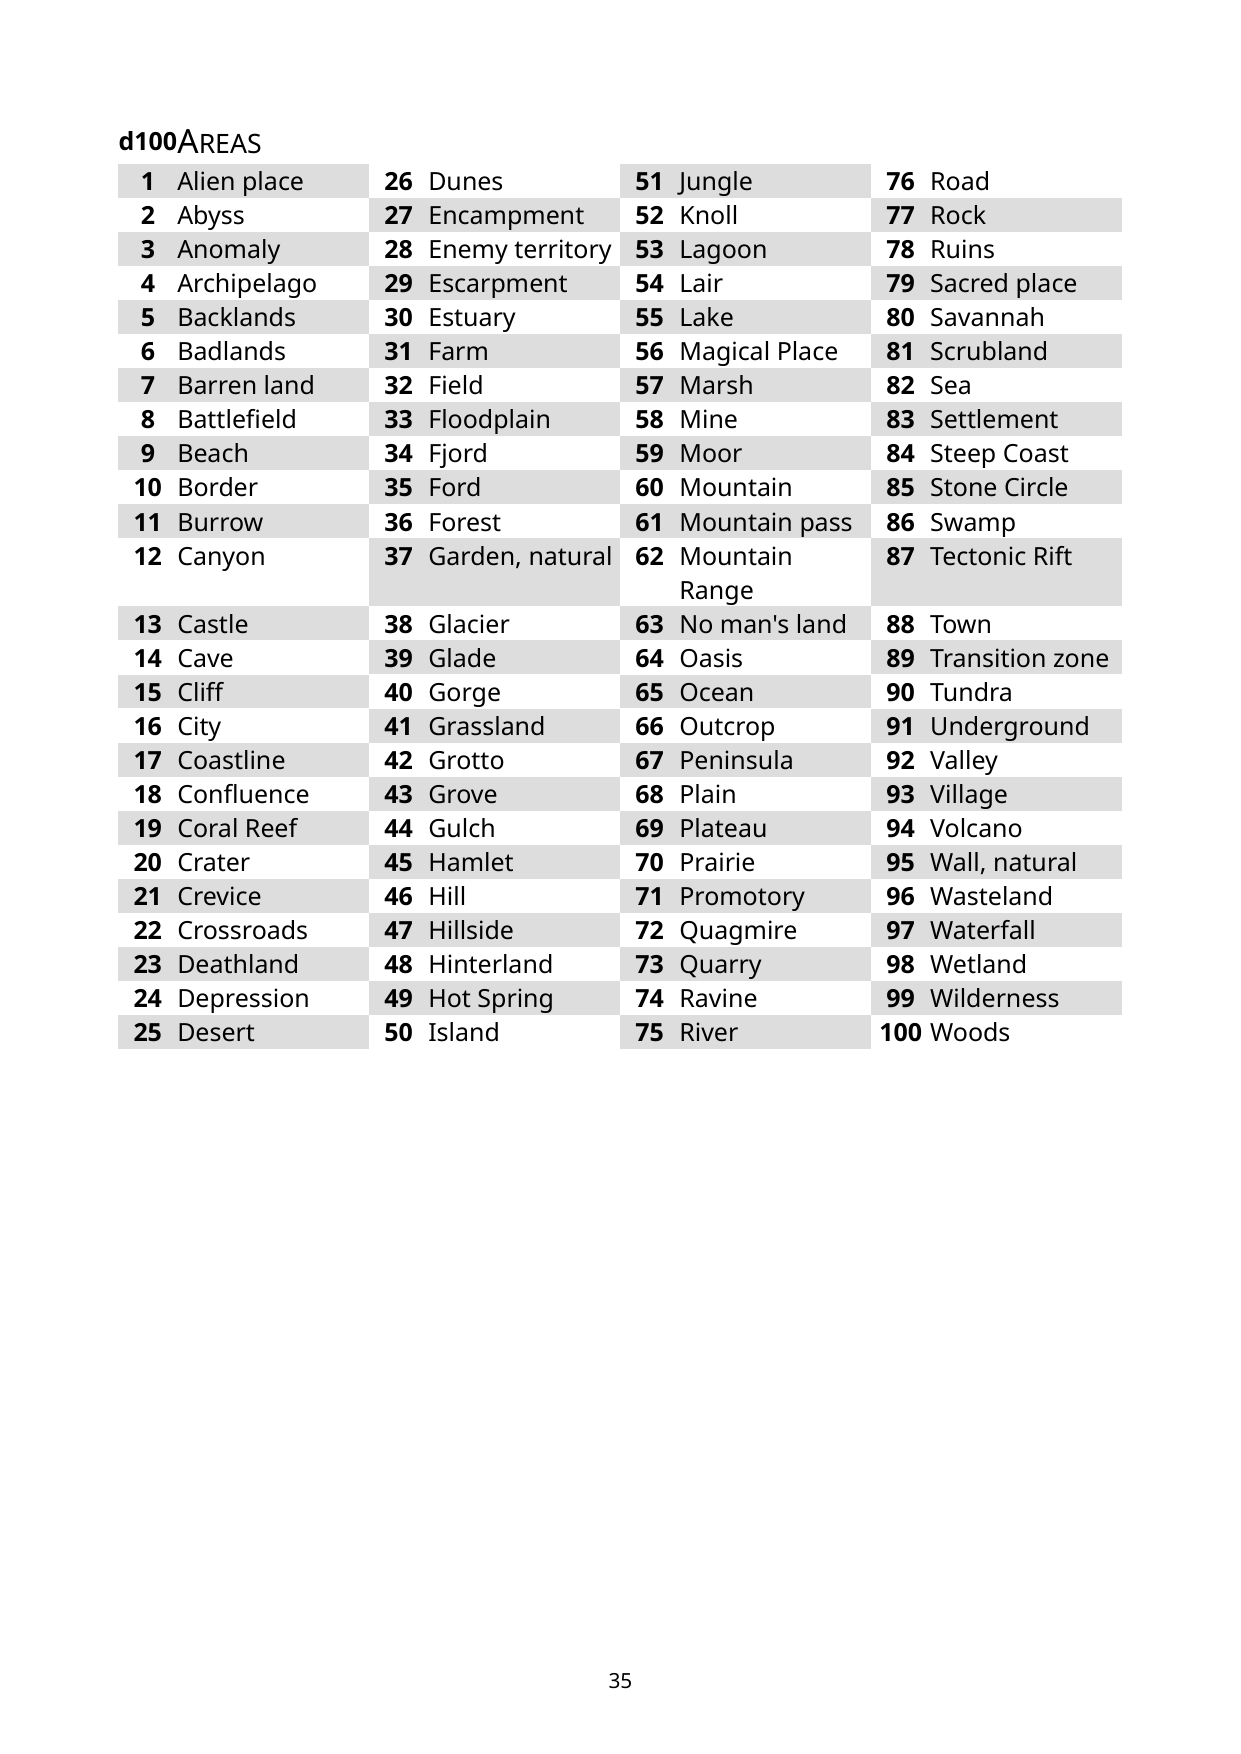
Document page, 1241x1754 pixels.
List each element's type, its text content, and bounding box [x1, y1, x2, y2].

table_cell 10 [118, 470, 177, 504]
table_cell 45 [369, 845, 428, 879]
table_cell Border [177, 470, 369, 504]
table_cell 25 [118, 1015, 177, 1049]
table_cell Grotto [428, 743, 620, 777]
table_cell Archipelago [177, 266, 369, 300]
table_cell 97 [871, 913, 930, 947]
table_cell Crater [177, 845, 369, 879]
table_cell Burrow [177, 504, 369, 538]
table_cell Transition zone [930, 640, 1122, 674]
table_cell 68 [620, 777, 679, 811]
table_cell 46 [369, 879, 428, 913]
table_cell 42 [369, 743, 428, 777]
table_cell 27 [369, 198, 428, 232]
table_cell 100 [871, 1015, 930, 1049]
table_cell Underground [930, 709, 1122, 743]
table_cell 80 [871, 300, 930, 334]
table_cell 16 [118, 709, 177, 743]
table_cell 59 [620, 436, 679, 470]
table_cell No man's land [679, 606, 871, 640]
table_cell 86 [871, 504, 930, 538]
table_cell City [177, 709, 369, 743]
table_cell 5 [118, 300, 177, 334]
table_cell Town [930, 606, 1122, 640]
table_cell 20 [118, 845, 177, 879]
table_cell Gulch [428, 811, 620, 845]
table_cell 64 [620, 640, 679, 674]
table_cell 36 [369, 504, 428, 538]
table_cell 23 [118, 947, 177, 981]
table_cell 61 [620, 504, 679, 538]
table_cell Woods [930, 1015, 1122, 1049]
table_cell Wetland [930, 947, 1122, 981]
table_cell Volcano [930, 811, 1122, 845]
table_cell Escarpment [428, 266, 620, 300]
table_cell Hinterland [428, 947, 620, 981]
table_cell Lake [679, 300, 871, 334]
table_cell 48 [369, 947, 428, 981]
table_cell 72 [620, 913, 679, 947]
table_cell Prairie [679, 845, 871, 879]
table_cell Battlefield [177, 402, 369, 436]
table_cell 92 [871, 743, 930, 777]
table_cell Hot Spring [428, 981, 620, 1015]
table_cell Quagmire [679, 913, 871, 947]
table_cell Confluence [177, 777, 369, 811]
table_cell 29 [369, 266, 428, 300]
table_cell 14 [118, 640, 177, 674]
table_cell Ocean [679, 675, 871, 708]
table_cell Plateau [679, 811, 871, 845]
table_cell Forest [428, 504, 620, 538]
table_cell 89 [871, 640, 930, 674]
table_cell 65 [620, 675, 679, 708]
table_cell Gorge [428, 675, 620, 708]
table_cell Wasteland [930, 879, 1122, 913]
table_cell Savannah [930, 300, 1122, 334]
table_cell 1 [118, 164, 177, 198]
table_cell Village [930, 777, 1122, 811]
table_cell Rock [930, 198, 1122, 232]
table_cell Estuary [428, 300, 620, 334]
table_cell Plain [679, 777, 871, 811]
table_cell Stone Circle [930, 470, 1122, 504]
table_cell 17 [118, 743, 177, 777]
table_cell 4 [118, 266, 177, 300]
table_header Areas [177, 118, 1122, 163]
table_cell 53 [620, 232, 679, 266]
table_cell Ruins [930, 232, 1122, 266]
table_cell Field [428, 368, 620, 402]
table_cell 83 [871, 402, 930, 436]
table_cell Marsh [679, 368, 871, 402]
table_cell Lair [679, 266, 871, 300]
table_cell Wall, natural [930, 845, 1122, 879]
table_cell Sea [930, 368, 1122, 402]
table_cell Swamp [930, 504, 1122, 538]
table_cell Ravine [679, 981, 871, 1015]
table_cell 74 [620, 981, 679, 1015]
table_cell 62 [620, 538, 679, 606]
table_cell 3 [118, 232, 177, 266]
table_cell 67 [620, 743, 679, 777]
table_cell Knoll [679, 198, 871, 232]
table_cell Outcrop [679, 709, 871, 743]
table_cell 41 [369, 709, 428, 743]
table_cell 90 [871, 675, 930, 708]
table_cell Lagoon [679, 232, 871, 266]
table_cell 15 [118, 675, 177, 708]
table_cell Enemy territory [428, 232, 620, 266]
table_cell 34 [369, 436, 428, 470]
table_cell Peninsula [679, 743, 871, 777]
table_cell 75 [620, 1015, 679, 1049]
table_cell 51 [620, 164, 679, 198]
table_cell Coral Reef [177, 811, 369, 845]
table_cell Grove [428, 777, 620, 811]
table_cell Crevice [177, 879, 369, 913]
table_cell 18 [118, 777, 177, 811]
table_cell Hillside [428, 913, 620, 947]
table_cell Valley [930, 743, 1122, 777]
table_cell Oasis [679, 640, 871, 674]
table_cell Jungle [679, 164, 871, 198]
table_cell 70 [620, 845, 679, 879]
table_cell 2 [118, 198, 177, 232]
table_cell Moor [679, 436, 871, 470]
table_cell 43 [369, 777, 428, 811]
table_cell Sacred place [930, 266, 1122, 300]
table_cell 63 [620, 606, 679, 640]
table_cell Glacier [428, 606, 620, 640]
table_cell Tectonic Rift [930, 538, 1122, 606]
table_cell 37 [369, 538, 428, 606]
table_cell 9 [118, 436, 177, 470]
table_cell Mountain pass [679, 504, 871, 538]
table_cell 12 [118, 538, 177, 606]
table_cell 94 [871, 811, 930, 845]
table_cell 13 [118, 606, 177, 640]
table_cell 49 [369, 981, 428, 1015]
table_cell 52 [620, 198, 679, 232]
table_cell Steep Coast [930, 436, 1122, 470]
table_cell 87 [871, 538, 930, 606]
table_cell 40 [369, 675, 428, 708]
table_cell 31 [369, 334, 428, 368]
table_cell 32 [369, 368, 428, 402]
table_cell 99 [871, 981, 930, 1015]
table_cell Dunes [428, 164, 620, 198]
table_cell Magical Place [679, 334, 871, 368]
table_cell Mine [679, 402, 871, 436]
table_cell 6 [118, 334, 177, 368]
table_cell Deathland [177, 947, 369, 981]
table_cell Tundra [930, 675, 1122, 708]
table_cell Anomaly [177, 232, 369, 266]
table_cell 93 [871, 777, 930, 811]
table_cell Waterfall [930, 913, 1122, 947]
table_cell Island [428, 1015, 620, 1049]
table_cell 58 [620, 402, 679, 436]
table_cell Farm [428, 334, 620, 368]
table_cell Beach [177, 436, 369, 470]
table_cell 60 [620, 470, 679, 504]
table_cell 28 [369, 232, 428, 266]
table_cell 88 [871, 606, 930, 640]
table_cell 8 [118, 402, 177, 436]
table_cell Wilderness [930, 981, 1122, 1015]
table_cell 50 [369, 1015, 428, 1049]
table_cell 44 [369, 811, 428, 845]
table_cell Ford [428, 470, 620, 504]
table_cell Road [930, 164, 1122, 198]
table_cell 38 [369, 606, 428, 640]
table_cell Cave [177, 640, 369, 674]
table_cell 54 [620, 266, 679, 300]
table_cell 22 [118, 913, 177, 947]
table_cell 47 [369, 913, 428, 947]
table_cell Garden, natural [428, 538, 620, 606]
table_cell 55 [620, 300, 679, 334]
table_cell Floodplain [428, 402, 620, 436]
table_cell Badlands [177, 334, 369, 368]
table_cell Grassland [428, 709, 620, 743]
table_cell 81 [871, 334, 930, 368]
table_cell Barren land [177, 368, 369, 402]
table_cell Coastline [177, 743, 369, 777]
table_cell 24 [118, 981, 177, 1015]
table_cell Hill [428, 879, 620, 913]
table_cell Castle [177, 606, 369, 640]
table_cell 91 [871, 709, 930, 743]
table_cell 79 [871, 266, 930, 300]
table_cell 82 [871, 368, 930, 402]
table_cell 78 [871, 232, 930, 266]
table_cell River [679, 1015, 871, 1049]
table_cell 69 [620, 811, 679, 845]
table_cell Mountain Range [679, 538, 871, 606]
table_cell 39 [369, 640, 428, 674]
table_cell 21 [118, 879, 177, 913]
table_cell Abyss [177, 198, 369, 232]
table_cell Settlement [930, 402, 1122, 436]
table_cell 66 [620, 709, 679, 743]
table_cell 11 [118, 504, 177, 538]
table_cell 56 [620, 334, 679, 368]
table_cell Promotory [679, 879, 871, 913]
table_cell 96 [871, 879, 930, 913]
table_cell Crossroads [177, 913, 369, 947]
table_cell Alien place [177, 164, 369, 198]
table_cell Glade [428, 640, 620, 674]
table_cell 71 [620, 879, 679, 913]
table_cell Mountain [679, 470, 871, 504]
table_cell 57 [620, 368, 679, 402]
table_cell Depression [177, 981, 369, 1015]
table_cell Desert [177, 1015, 369, 1049]
table_cell 35 [369, 470, 428, 504]
table_cell 30 [369, 300, 428, 334]
table_cell Hamlet [428, 845, 620, 879]
table_cell 33 [369, 402, 428, 436]
table_cell 84 [871, 436, 930, 470]
table_cell 98 [871, 947, 930, 981]
table_cell Fjord [428, 436, 620, 470]
table_cell 73 [620, 947, 679, 981]
table_cell 85 [871, 470, 930, 504]
table_cell 95 [871, 845, 930, 879]
table_cell 77 [871, 198, 930, 232]
table_cell Canyon [177, 538, 369, 606]
table_cell Scrubland [930, 334, 1122, 368]
table_header d100 [118, 118, 177, 163]
table_cell Cliff [177, 675, 369, 708]
table_cell Encampment [428, 198, 620, 232]
table_cell Quarry [679, 947, 871, 981]
table_cell 7 [118, 368, 177, 402]
table_cell 76 [871, 164, 930, 198]
table_cell 26 [369, 164, 428, 198]
table_cell 19 [118, 811, 177, 845]
table_cell Backlands [177, 300, 369, 334]
